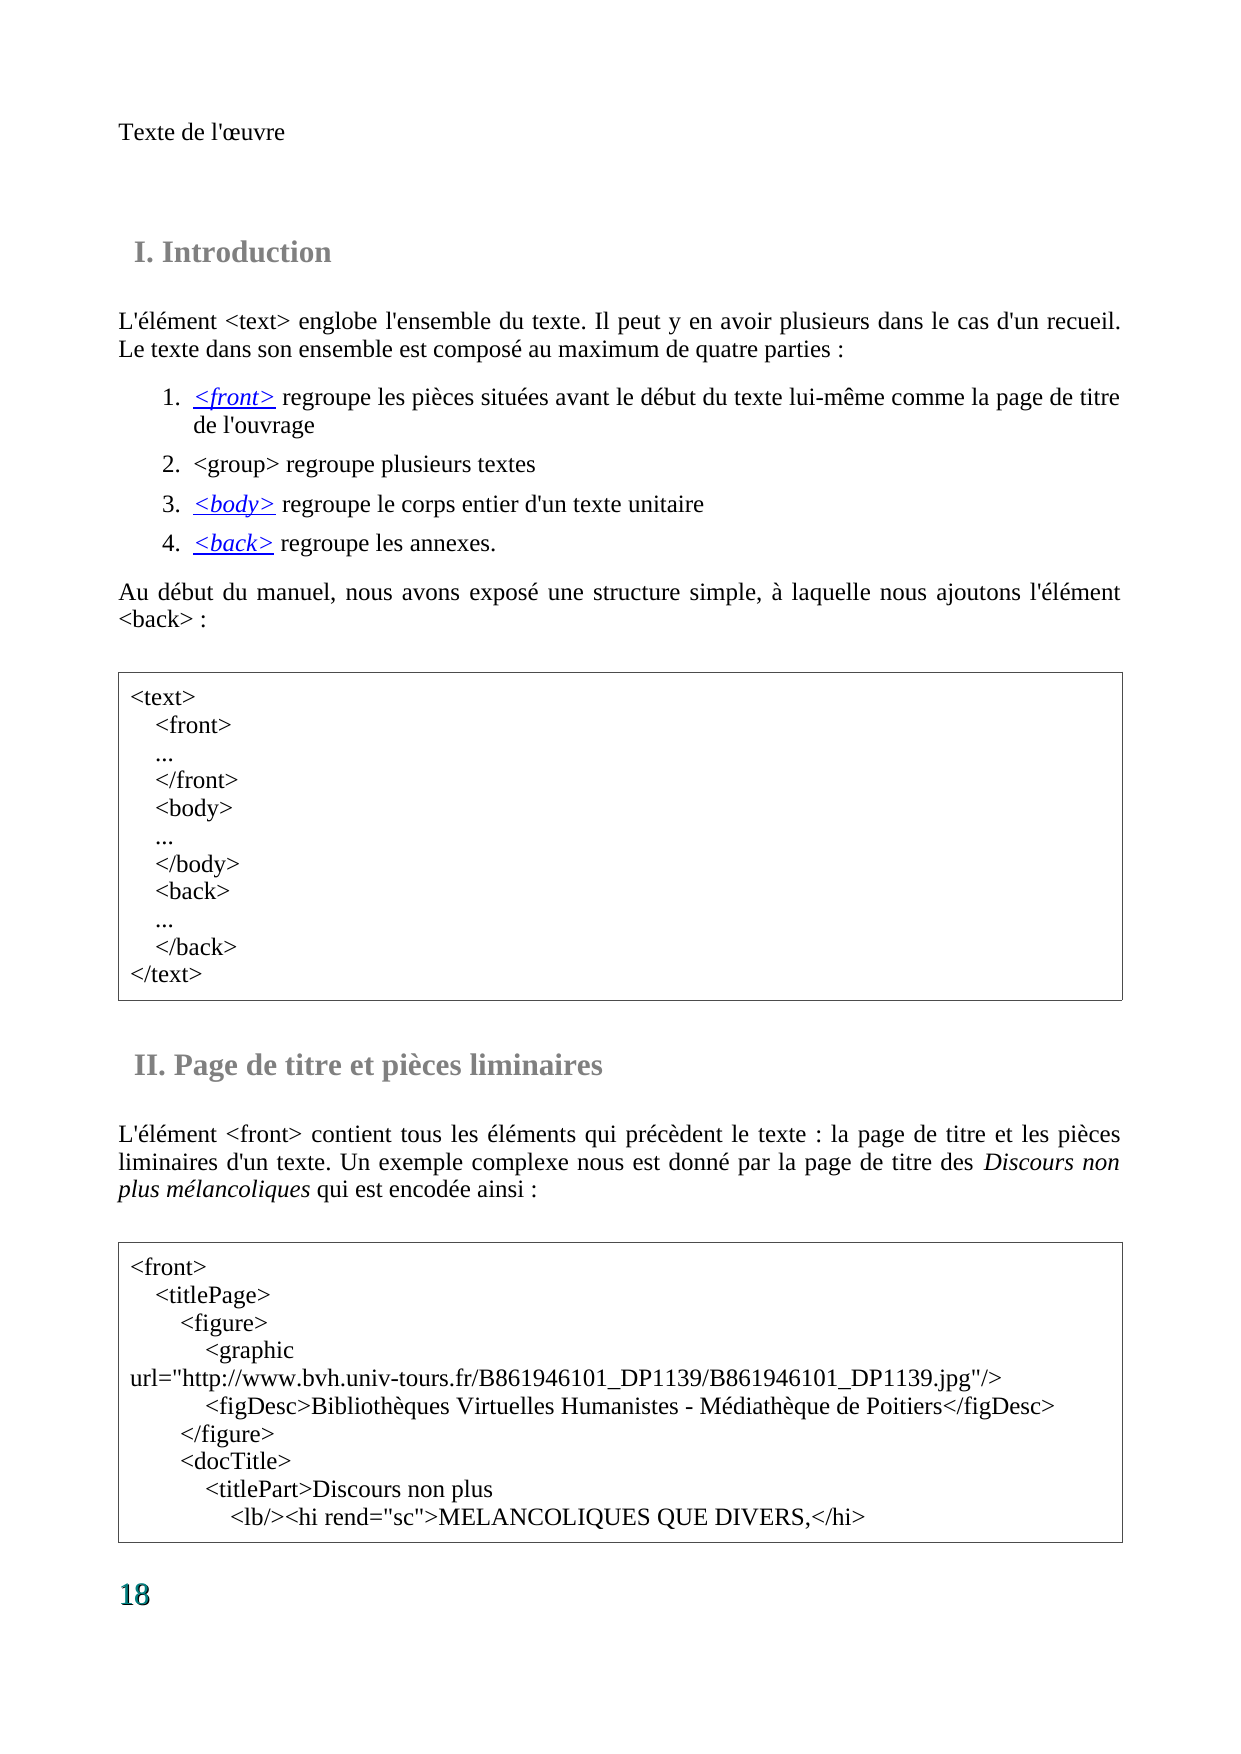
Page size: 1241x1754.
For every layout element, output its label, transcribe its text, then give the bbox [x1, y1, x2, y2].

title Page de titre et pièces liminaires [118, 1047, 1122, 1082]
list <groupgroup> regroupe plusieurs textes [156, 451, 1122, 478]
list <backback> regroupe les annexes. [156, 529, 1122, 557]
text s [118, 177, 1122, 191]
text s [118, 191, 1122, 205]
table_header <front> <titlePagetitlePage> <figurefigure> <graphicgraphic url@url="http://www.bvh.univ-tours.fr/B861946101_DP1139/B861946101_DP1139.jpg"/> <figDescfigDesc>Bibliothèques Virtuelles Humanistes - Médiathèque de Poitiers</figDesc> </figure> <docTitledocTitle> <titleParttitlePart>Discours non plus <lblb/><hihi rend@rend="sc">MELANCOLIQUES QUE DIVERS,</hi> <lb/>de choses mesmement qui appartiennent <lb/>a notre <placeNameplaceName>France</placeName>: &amp; a la fin La maniere de <lb/>bien &amp; justement entoucher les Lucs &amp; <lb/>Guiternes.</titlePart> </docTitle> <docImprintdocImprint> <lb/> <lb/>A <placeNameplaceName>POITIERS</placeName> <lb/>De l'imprimerie d'<persNamepersName>Enguilbert de Marnef</persName>. <lb/> <docDatedocDate>1556</docDate> </docImprint> <imprimaturimprimatur>Avec privilege du Roy.</imprimatur> </titlePage> <divdiv type@type="privilege"> <p>...</p> </div> </front> [119, 1243, 1122, 1542]
title Introduction [118, 234, 1122, 269]
list <bodybody> regroupe le corps entier d'un texte unitaire [156, 490, 1122, 518]
text Au début du manuel, nous avons exposé une structure simple, à laquelle nous ajoutons l'élément <back> : [118, 578, 1122, 633]
table_header <texttext> <front> ... </front> <body> ... </body> <back> ... </back> </text> [119, 673, 1122, 1000]
text L'élément <text> englobe l'ensemble du texte. Il peut y en avoir plusieurs dans le cas d'un recueil. Le texte dans son ensemble est composé au maximum de quatre parties : [118, 307, 1122, 363]
text L'élément <front> contient tous les éléments qui précèdent le texte : la page de titre et les pièces liminaires d'un texte. Un exemple complexe nous est donné par la page de titre des Discours non plus mélancoliques qui est encodée ainsi : [118, 1120, 1122, 1203]
list <frontfront> regroupe les pièces situées avant le début du texte lui-même comme la page de titre de l'ouvrage [156, 383, 1122, 439]
